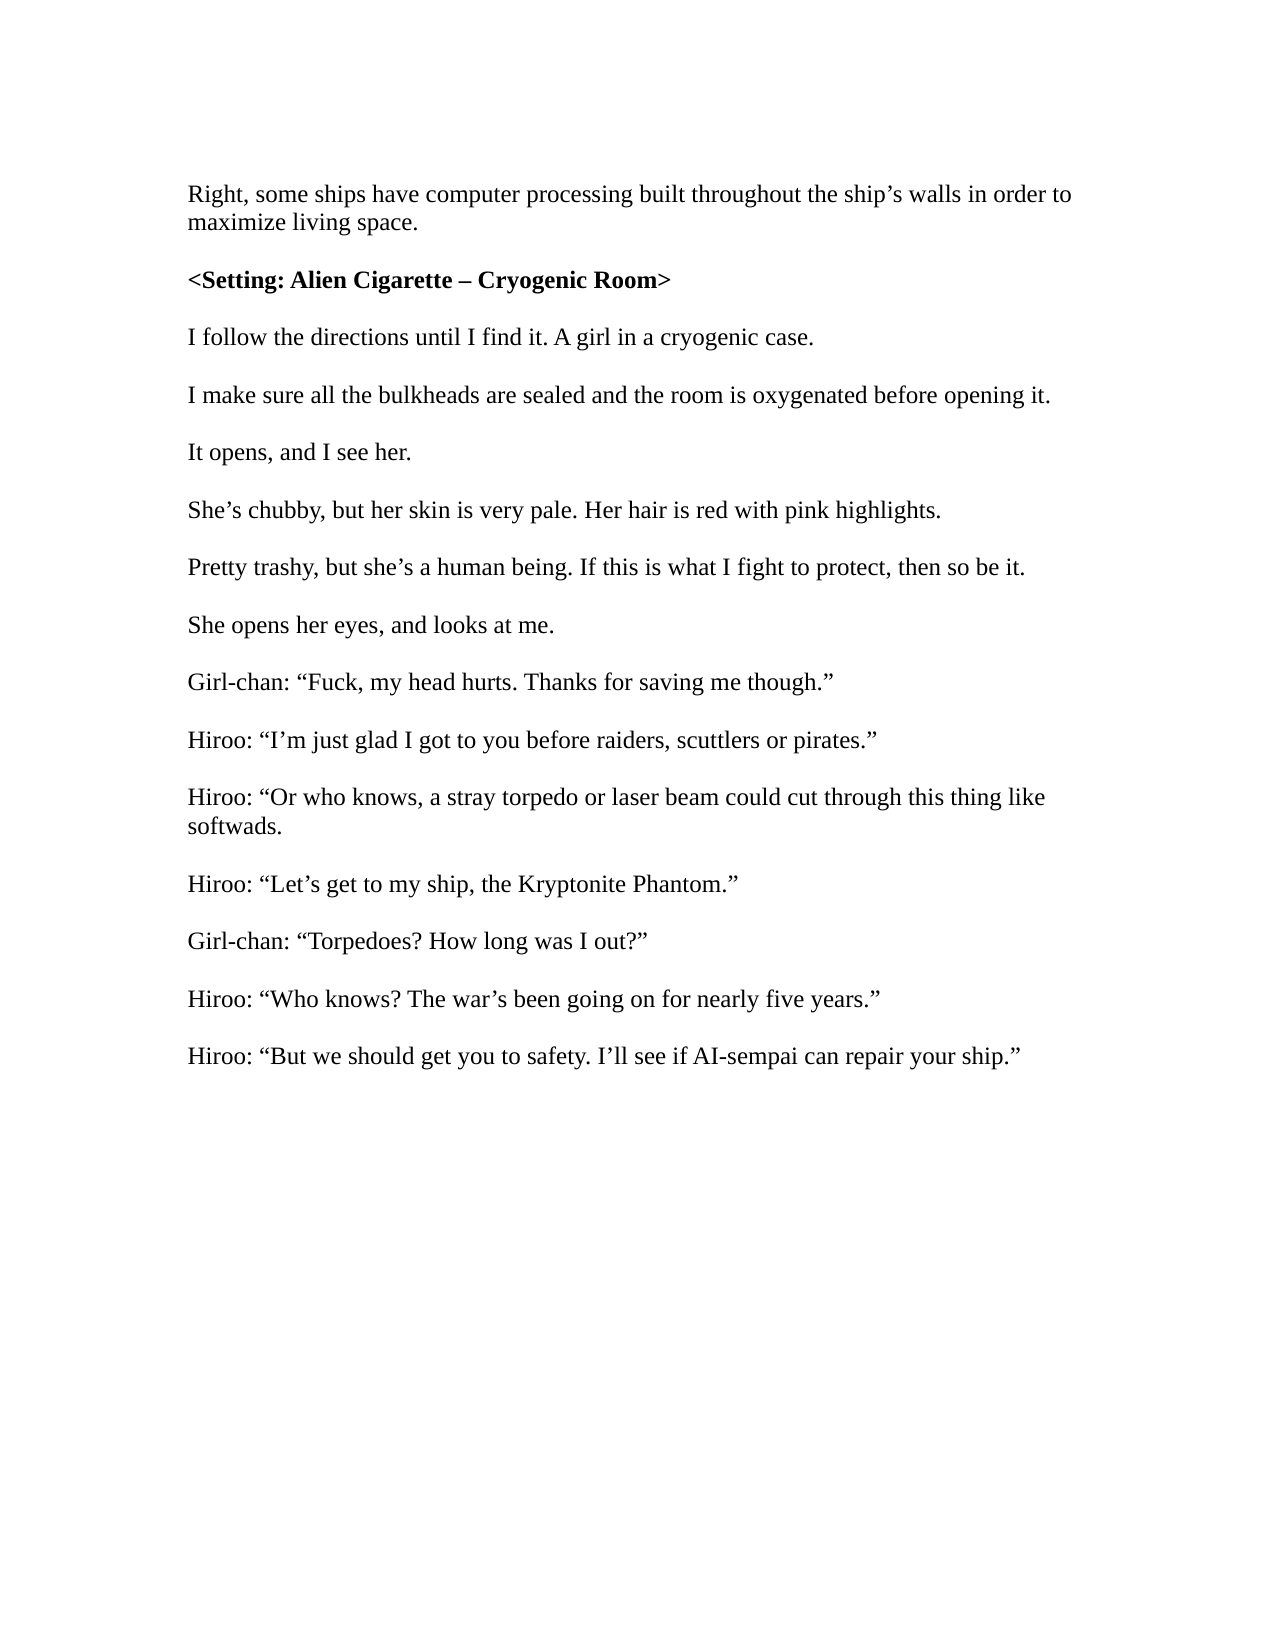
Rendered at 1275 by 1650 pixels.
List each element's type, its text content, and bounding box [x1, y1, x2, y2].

text Hiroo: “Let’s get to my ship, the Kryptonite Phantom.” [187, 869, 1087, 897]
text She’s chubby, but her skin is very pale. Her hair is red with pink highlights. [187, 495, 1087, 524]
text It opens, and I see her. [187, 437, 1087, 466]
text Hiroo: “Or who knows, a stray torpedo or laser beam could cut through this thing like softwads. [187, 782, 1087, 840]
text Pretty trashy, but she’s a human being. If this is what I fight to protect, then so be it. [187, 552, 1087, 581]
text <Setting: Alien Cigarette – Cryogenic Room> [187, 265, 1087, 294]
text Hiroo: “Who knows? The war’s been going on for nearly five years.” [187, 984, 1087, 1012]
text Hiroo: “But we should get you to safety. I’ll see if AI-sempai can repair your ship.” [187, 1041, 1087, 1070]
text She opens her eyes, and looks at me. [187, 610, 1087, 639]
text I follow the directions until I find it. A girl in a cryogenic case. [187, 322, 1087, 351]
text Girl-chan: “Fuck, my head hurts. Thanks for saving me though.” [187, 667, 1087, 696]
text I make sure all the bulkheads are sealed and the room is oxygenated before opening it. [187, 380, 1087, 409]
text Right, some ships have computer processing built throughout the ship’s walls in order to maximize living space. [187, 179, 1087, 236]
text Hiroo: “I’m just glad I got to you before raiders, scuttlers or pirates.” [187, 725, 1087, 754]
text Girl-chan: “Torpedoes? How long was I out?” [187, 926, 1087, 955]
